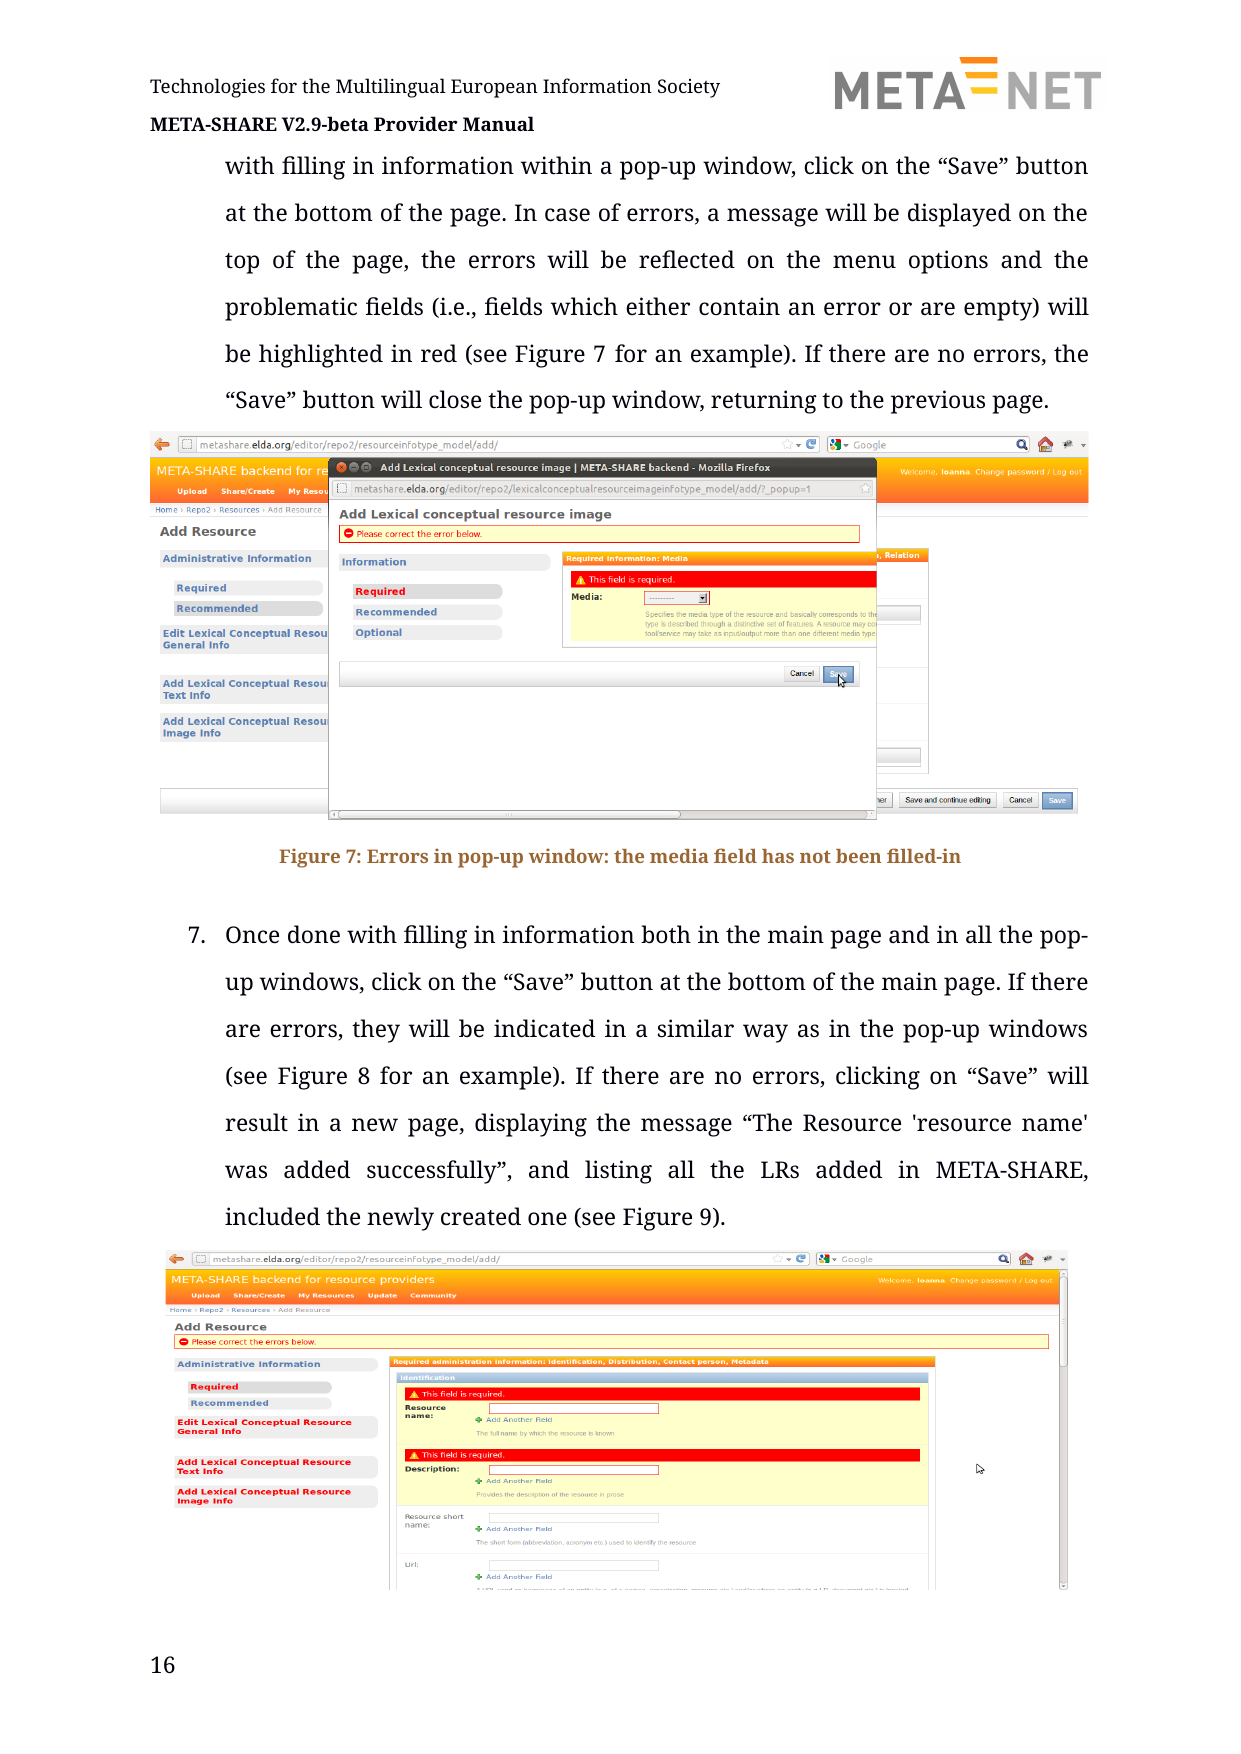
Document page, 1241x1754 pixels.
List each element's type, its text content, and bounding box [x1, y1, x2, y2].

text Figure 7: Errors in pop-up window: the media field has not been filled-in [150, 831, 1090, 868]
picture [165, 1250, 1070, 1590]
picture [150, 431, 1091, 831]
list Once done with filling in information both in the main page and in all the pop-up windows, click on the “Save” button at the bottom of the main page. If there are errors, they will be indicated in a similar way as in the pop-up windows (see Figure 8 for an example). If there are no errors, clicking on “Save” will result in a new page, displaying the message “The Resource 'resource name' was added successfully”, and listing all the LRs added in META-SHARE, included the newly created one (see Figure 9). [187, 919, 1090, 1232]
picture [830, 56, 1106, 111]
list with filling in information within a pop-up window, click on the “Save” button at the bottom of the page. In case of errors, a message will be displayed on the top of the page, the errors will be reflected on the menu options and the problematic fields (i.e., fields which either contain an error or are empty) will be highlighted in red (see Figure 7 for an example). If there are no errors, the “Save” button will close the pop-up window, returning to the previous page. [187, 150, 1090, 416]
